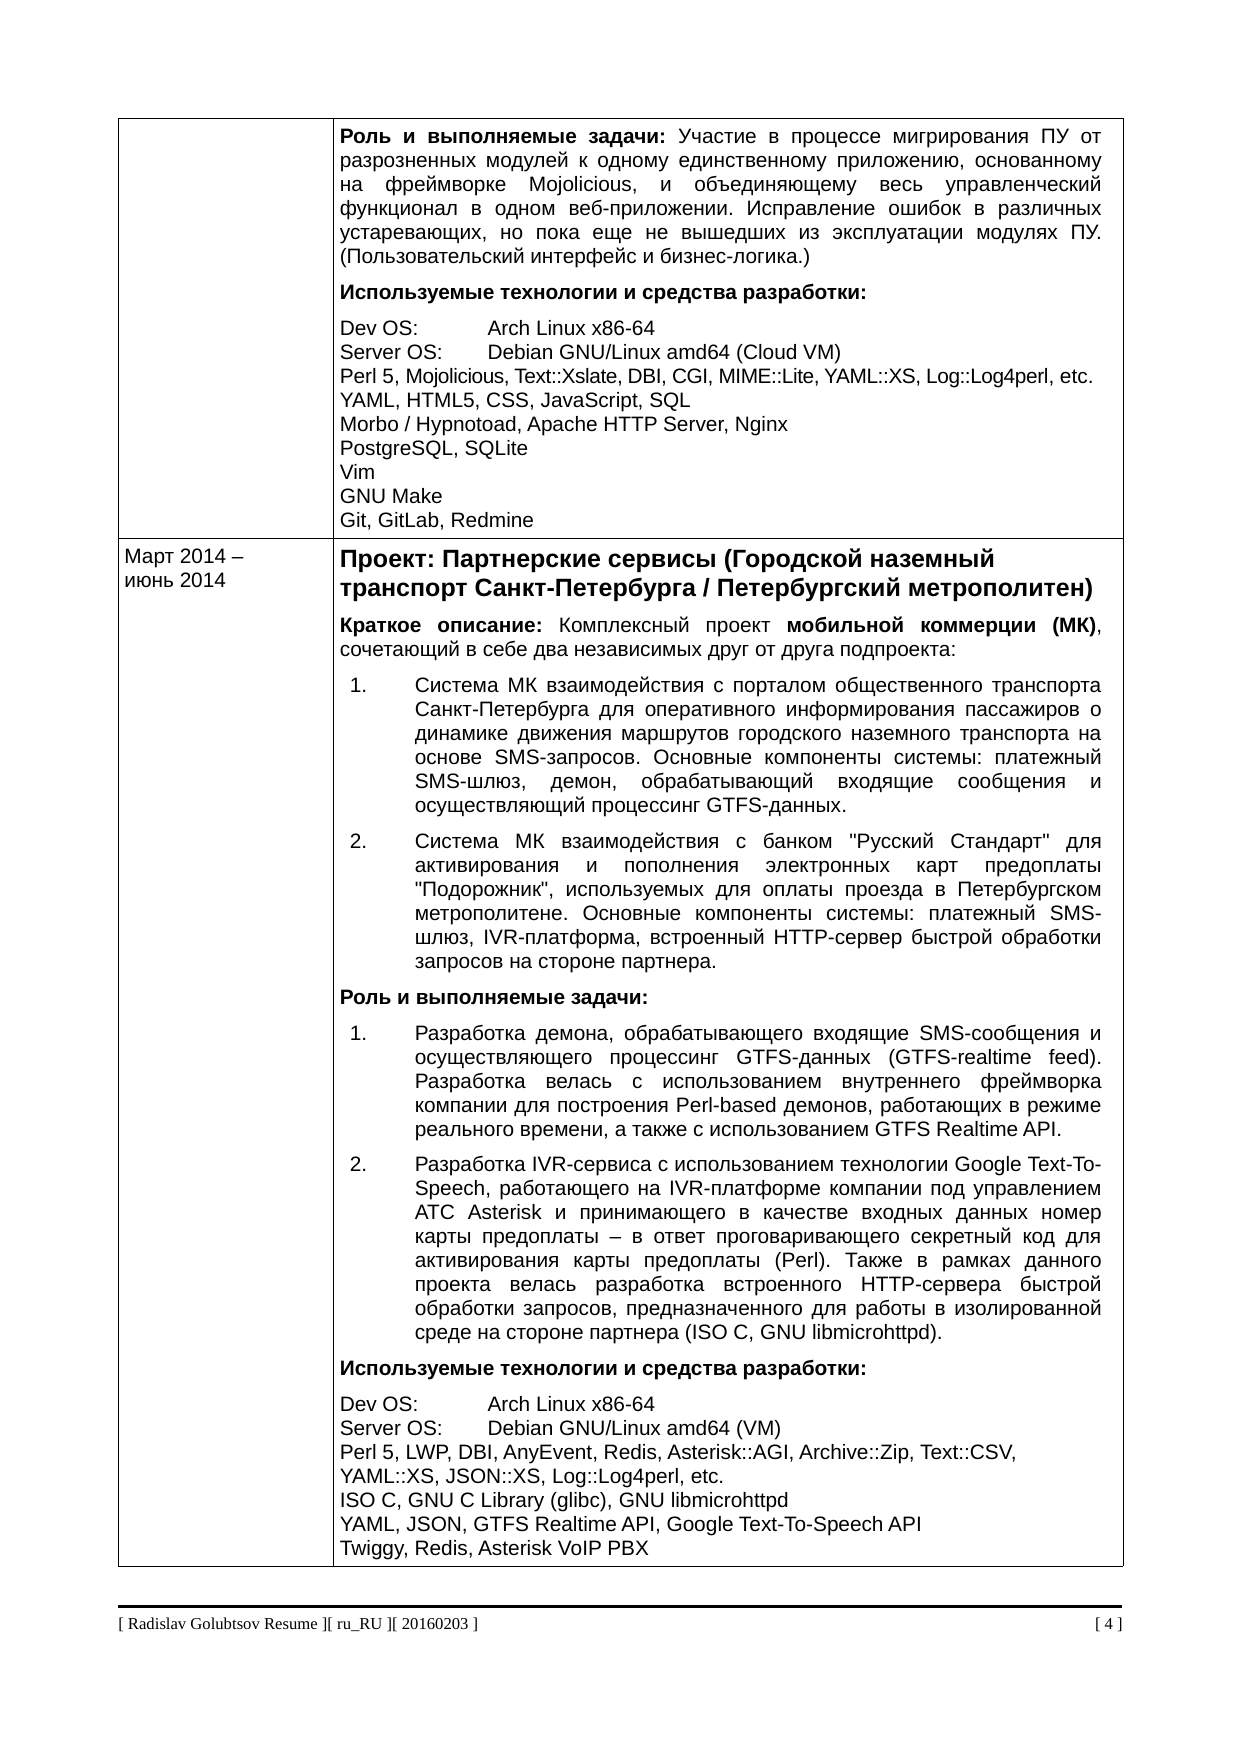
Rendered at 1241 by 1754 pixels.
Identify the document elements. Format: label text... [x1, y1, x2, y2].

table_cell Роль и выполняемые задачи: Участие в процессе мигрирования ПУ от разрозненных модулей к одному единственному приложению, основанному на фреймворке Mojolicious, и объединяющему весь управленческий функционал в одном веб-приложении. Исправление ошибок в различных устаревающих, но пока еще не вышедших из эксплуатации модулях ПУ. (Пользовательский интерфейс и бизнес-логика.) Используемые технологии и средства разработки: Dev OS: Arch Linux x86-64 Server OS: Debian GNU/Linux amd64 (Cloud VM) Perl 5, Mojolicious, Text::Xslate, DBI, CGI, MIME::Lite, YAML::XS, Log::Log4perl, etc. YAML, HTML5, CSS, JavaScript, SQL Morbo / Hypnotoad, Apache HTTP Server, Nginx PostgreSQL, SQLite Vim GNU Make Git, GitLab, Redmine [334, 119, 1123, 538]
table_cell [119, 119, 333, 538]
table_cell Март 2014 – июнь 2014 [119, 539, 333, 1566]
table_cell Проект: Партнерские сервисы (Городской наземный транспорт Санкт-Петербурга / Петербургский метрополитен) Краткое описание: Комплексный проект мобильной коммерции (МК), сочетающий в себе два независимых друг от друга подпроекта: Система МК взаимодействия с порталом общественного транспорта Санкт-Петербурга для оперативного информирования пассажиров о динамике движения маршрутов городского наземного транспорта на основе SMS-запросов. Основные компоненты системы: платежный SMS-шлюз, демон, обрабатывающий входящие сообщения и осуществляющий процессинг GTFS-данных. Система МК взаимодействия с банком "Русский Стандарт" для активирования и пополнения электронных карт предоплаты "Подорожник", используемых для оплаты проезда в Петербургском метрополитене. Основные компоненты системы: платежный SMS-шлюз, IVR-платформа, встроенный HTTP-сервер быстрой обработки запросов на стороне партнера. Роль и выполняемые задачи: Разработка демона, обрабатывающего входящие SMS-сообщения и осуществляющего процессинг GTFS-данных (GTFS-realtime feed). Разработка велась с использованием внутреннего фреймворка компании для построения Perl-based демонов, работающих в режиме реального времени, а также с использованием GTFS Realtime API. Разработка IVR-сервиса с использованием технологии Google Text-To-Speech, работающего на IVR-платформе компании под управлением АТС Asterisk и принимающего в качестве входных данных номер карты предоплаты – в ответ проговаривающего секретный код для активирования карты предоплаты (Perl). Также в рамках данного проекта велась разработка встроенного HTTP-сервера быстрой обработки запросов, предназначенного для работы в изолированной среде на стороне партнера (ISO C, GNU libmicrohttpd). Используемые технологии и средства разработки: Dev OS: Arch Linux x86-64 Server OS: Debian GNU/Linux amd64 (VM) Perl 5, LWP, DBI, AnyEvent, Redis, Asterisk::AGI, Archive::Zip, Text::CSV, YAML::XS, JSON::XS, Log::Log4perl, etc. ISO C, GNU C Library (glibc), GNU libmicrohttpd YAML, JSON, GTFS Realtime API, Google Text-To-Speech API Twiggy, Redis, Asterisk VoIP PBX [334, 539, 1123, 1566]
